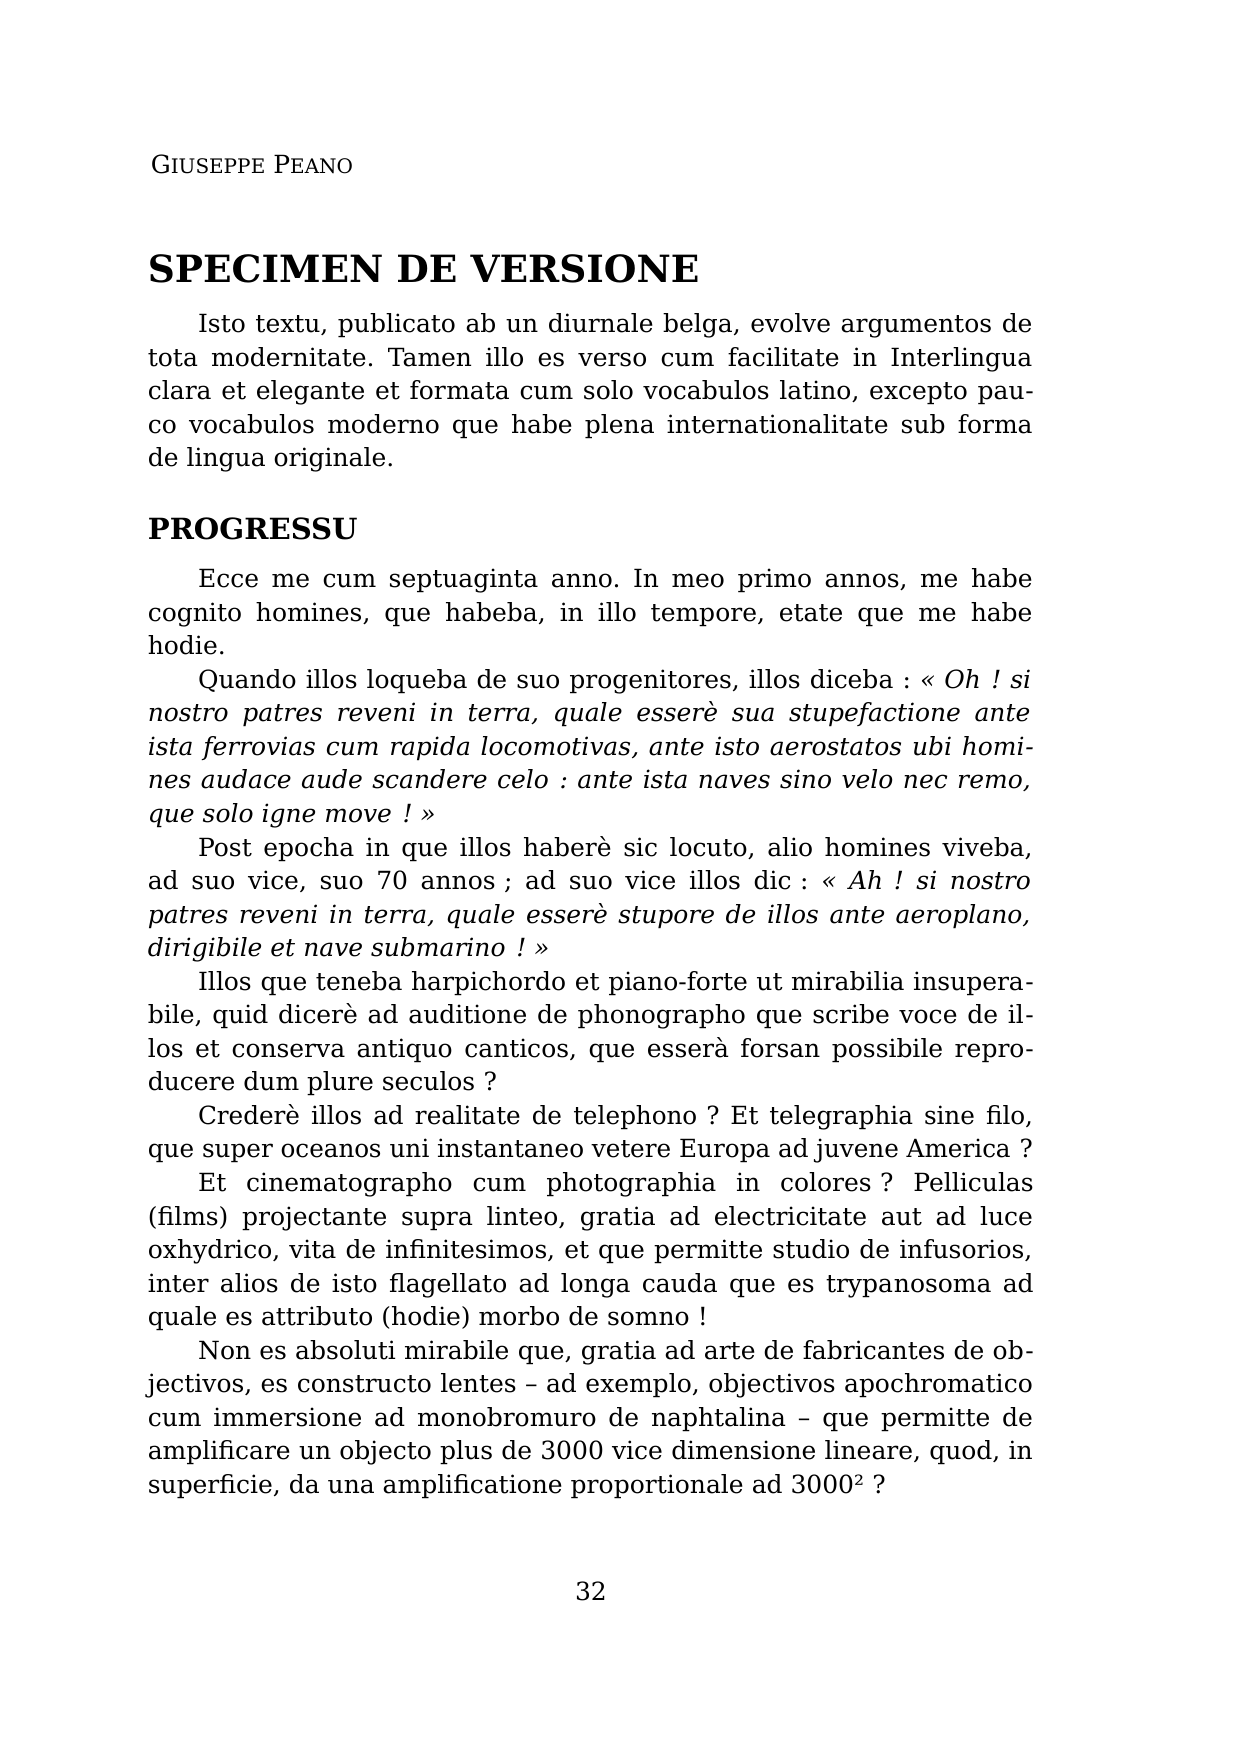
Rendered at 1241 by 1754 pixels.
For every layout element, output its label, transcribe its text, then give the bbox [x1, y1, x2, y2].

text Post epocha in que illos haberè sic locuto, alio homines viveba, ad suo vice, suo 70 annos ; ad suo vice illos dic : « Ah ! si nostro patres reveni in terra, quale esserè stupore de illos ante aeroplano, dirigibi­le et nave submarino ! » [148, 833, 1033, 962]
text Et cinematographo cum photographia in colores ? Pelliculas (films) projectante supra linteo, gratia ad electricitate aut ad luce oxhyd­rico, vita de infinitesimos, et que permitte studio de infusorios, in­ter alios de isto flagellato ad longa cauda que es trypa­nosoma ad qua­le es attribu­to (hodie) morbo de somno ! [148, 1168, 1033, 1331]
text Crederè illos ad realitate de telephono ? Et telegraphia sine filo, que super oceanos uni instantaneo vetere Europa ad juvene America ? [148, 1101, 1033, 1164]
text Illos que teneba harpichordo et piano-forte ut mirabilia insupera­bile, quid di­cerè ad auditione de phonographo que scribe voce de il­los et conserva antiquo canticos, que esserà forsan possibile repro­ducere dum plure seculos ? [148, 967, 1033, 1097]
subtitle SPECIMEN DE VERSIONE [148, 247, 1033, 292]
text Quando illos loqueba de suo progenitores, illos diceba : « Oh ! si nostro patres reveni in terra, quale esserè sua stupefactione ante ista ferrovias cum rapida locomotivas, ante isto aerostatos ubi homi­nes audace aude scandere celo : ante ista naves sino velo nec remo, que solo igne move ! » [148, 665, 1033, 828]
text Isto textu, publicato ab un diurnale belga, evolve argumentos de tota moderni­tate. Tamen illo es verso cum facilitate in Interlingua clara et elegante et for­mata cum solo vocabulos latino, excepto pau­co vocabulos moderno que habe plena internationalitate sub forma de lingua originale. [148, 309, 1033, 473]
text Ecce me cum septuaginta anno. In meo primo annos, me habe cognito homines, que habeba, in illo tempore, etate que me habe hodie. [148, 564, 1033, 661]
subtitle PROGRESSU [148, 512, 1033, 547]
text Non es absoluti mirabile que, gratia ad arte de fabricantes de ob­jectivos, es constructo lentes – ad exemplo, objectivos apochromatico cum immersione ad monobromuro de naphtalina – que permitte de amplificare un objecto plus de 3000 vice dimensione lineare, quod, in superficie, da una amplificatione pro­portionale ad 3000² ? [148, 1336, 1033, 1499]
